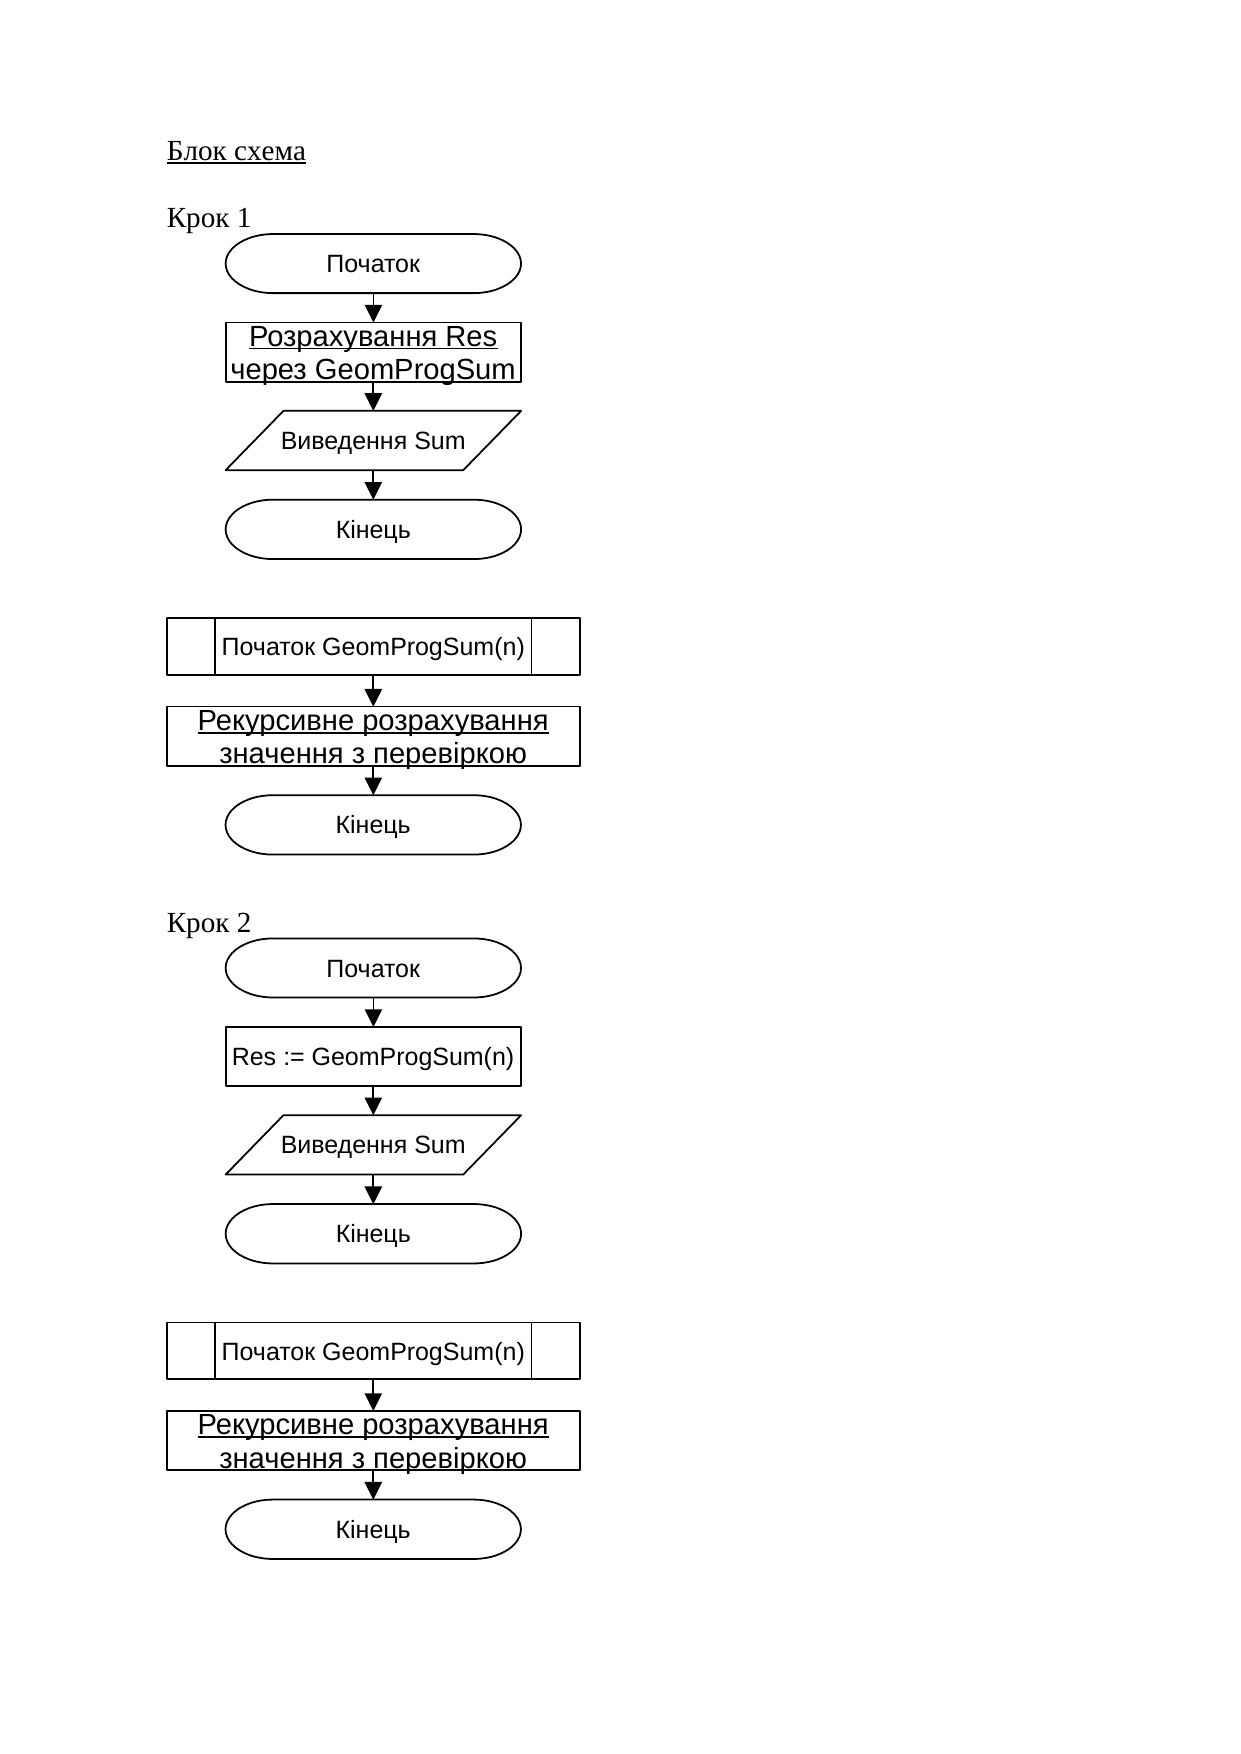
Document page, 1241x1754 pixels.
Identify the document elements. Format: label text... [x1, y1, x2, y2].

text Крок 1 [167, 200, 1163, 234]
text Крок 2 [167, 905, 1163, 938]
text Блок схема [167, 133, 1163, 167]
